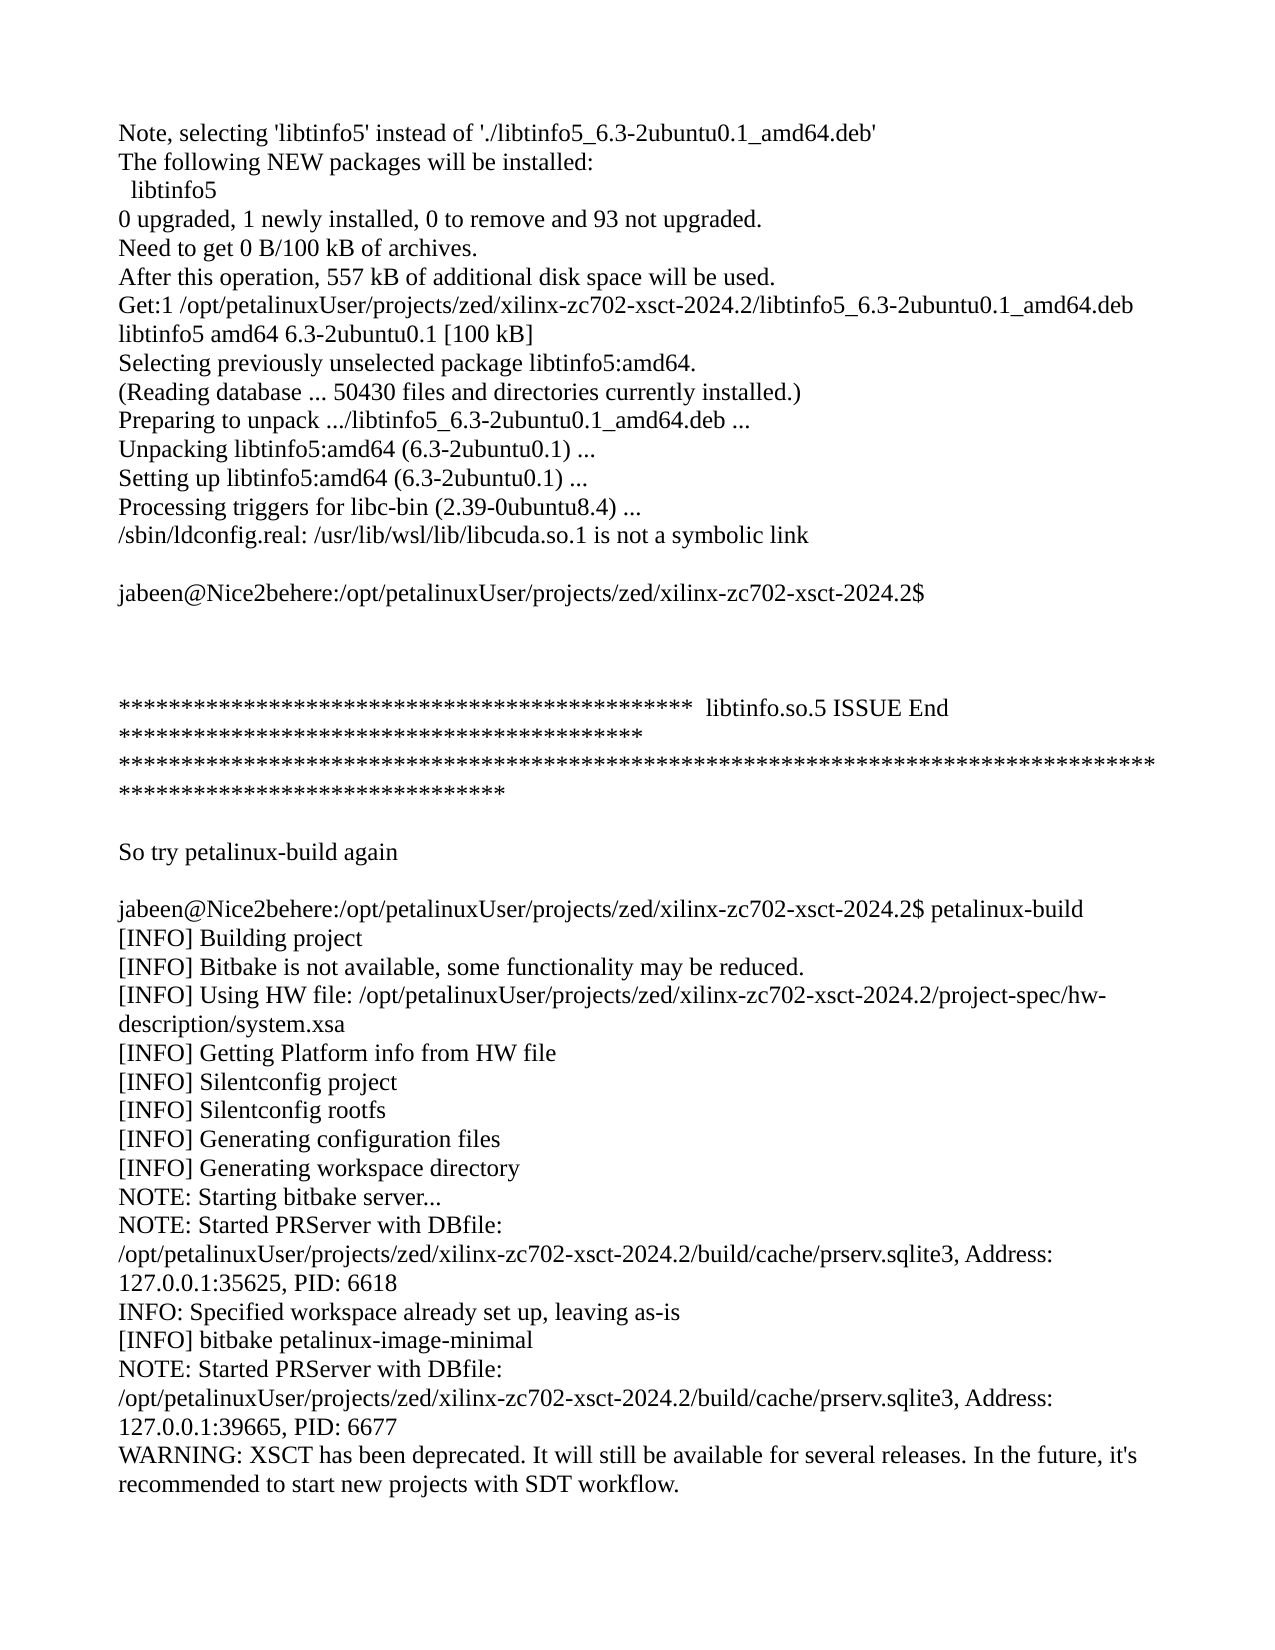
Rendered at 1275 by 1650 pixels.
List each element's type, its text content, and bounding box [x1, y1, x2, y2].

text (Reading database ... 50430 files and directories currently installed.) [118, 377, 1157, 406]
text /sbin/ldconfig.real: /usr/lib/wsl/lib/libcuda.so.1 is not a symbolic link [118, 521, 1157, 549]
text [INFO] Building project [118, 923, 1157, 952]
text INFO: Specified workspace already set up, leaving as-is [118, 1297, 1157, 1326]
text libtinfo5 [118, 176, 1157, 204]
text [INFO] Generating configuration files [118, 1124, 1157, 1153]
text WARNING: XSCT has been deprecated. It will still be available for several releases. In the future, it's recommended to start new projects with SDT workflow. [118, 1441, 1157, 1498]
text Setting up libtinfo5:amd64 (6.3-2ubuntu0.1) ... [118, 463, 1157, 492]
text [INFO] bitbake petalinux-image-minimal [118, 1326, 1157, 1354]
text Selecting previously unselected package libtinfo5:amd64. [118, 348, 1157, 377]
text 0 upgraded, 1 newly installed, 0 to remove and 93 not upgraded. [118, 204, 1157, 233]
text Need to get 0 B/100 kB of archives. [118, 233, 1157, 262]
text So try petalinux-build again [118, 837, 1157, 866]
text NOTE: Starting bitbake server... [118, 1182, 1157, 1211]
text [INFO] Using HW file: /opt/petalinuxUser/projects/zed/xilinx-zc702-xsct-2024.2/project-spec/hw-description/system.xsa [118, 981, 1157, 1038]
text Unpacking libtinfo5:amd64 (6.3-2ubuntu0.1) ... [118, 434, 1157, 463]
text [INFO] Generating workspace directory [118, 1153, 1157, 1182]
text Processing triggers for libc-bin (2.39-0ubuntu8.4) ... [118, 492, 1157, 521]
text After this operation, 557 kB of additional disk space will be used. [118, 262, 1157, 291]
text ****************************************************************************************************************** [118, 751, 1157, 808]
text jabeen@Nice2behere:/opt/petalinuxUser/projects/zed/xilinx-zc702-xsct-2024.2$ [118, 578, 1157, 607]
text The following NEW packages will be installed: [118, 147, 1157, 176]
text ********************************************** libtinfo.so.5 ISSUE End ****************************************** [118, 693, 1157, 751]
text NOTE: Started PRServer with DBfile: /opt/petalinuxUser/projects/zed/xilinx-zc702-xsct-2024.2/build/cache/prserv.sqlite3, Address: 127.0.0.1:39665, PID: 6677 [118, 1354, 1157, 1441]
text [INFO] Getting Platform info from HW file [118, 1038, 1157, 1067]
text [INFO] Bitbake is not available, some functionality may be reduced. [118, 952, 1157, 981]
text Get:1 /opt/petalinuxUser/projects/zed/xilinx-zc702-xsct-2024.2/libtinfo5_6.3-2ubuntu0.1_amd64.deb libtinfo5 amd64 6.3-2ubuntu0.1 [100 kB] [118, 291, 1157, 348]
text [INFO] Silentconfig project [118, 1067, 1157, 1096]
text Preparing to unpack .../libtinfo5_6.3-2ubuntu0.1_amd64.deb ... [118, 406, 1157, 434]
text jabeen@Nice2behere:/opt/petalinuxUser/projects/zed/xilinx-zc702-xsct-2024.2$ petalinux-build [118, 894, 1157, 923]
text NOTE: Started PRServer with DBfile: /opt/petalinuxUser/projects/zed/xilinx-zc702-xsct-2024.2/build/cache/prserv.sqlite3, Address: 127.0.0.1:35625, PID: 6618 [118, 1211, 1157, 1297]
text [INFO] Silentconfig rootfs [118, 1096, 1157, 1124]
text Note, selecting 'libtinfo5' instead of './libtinfo5_6.3-2ubuntu0.1_amd64.deb' [118, 118, 1157, 147]
